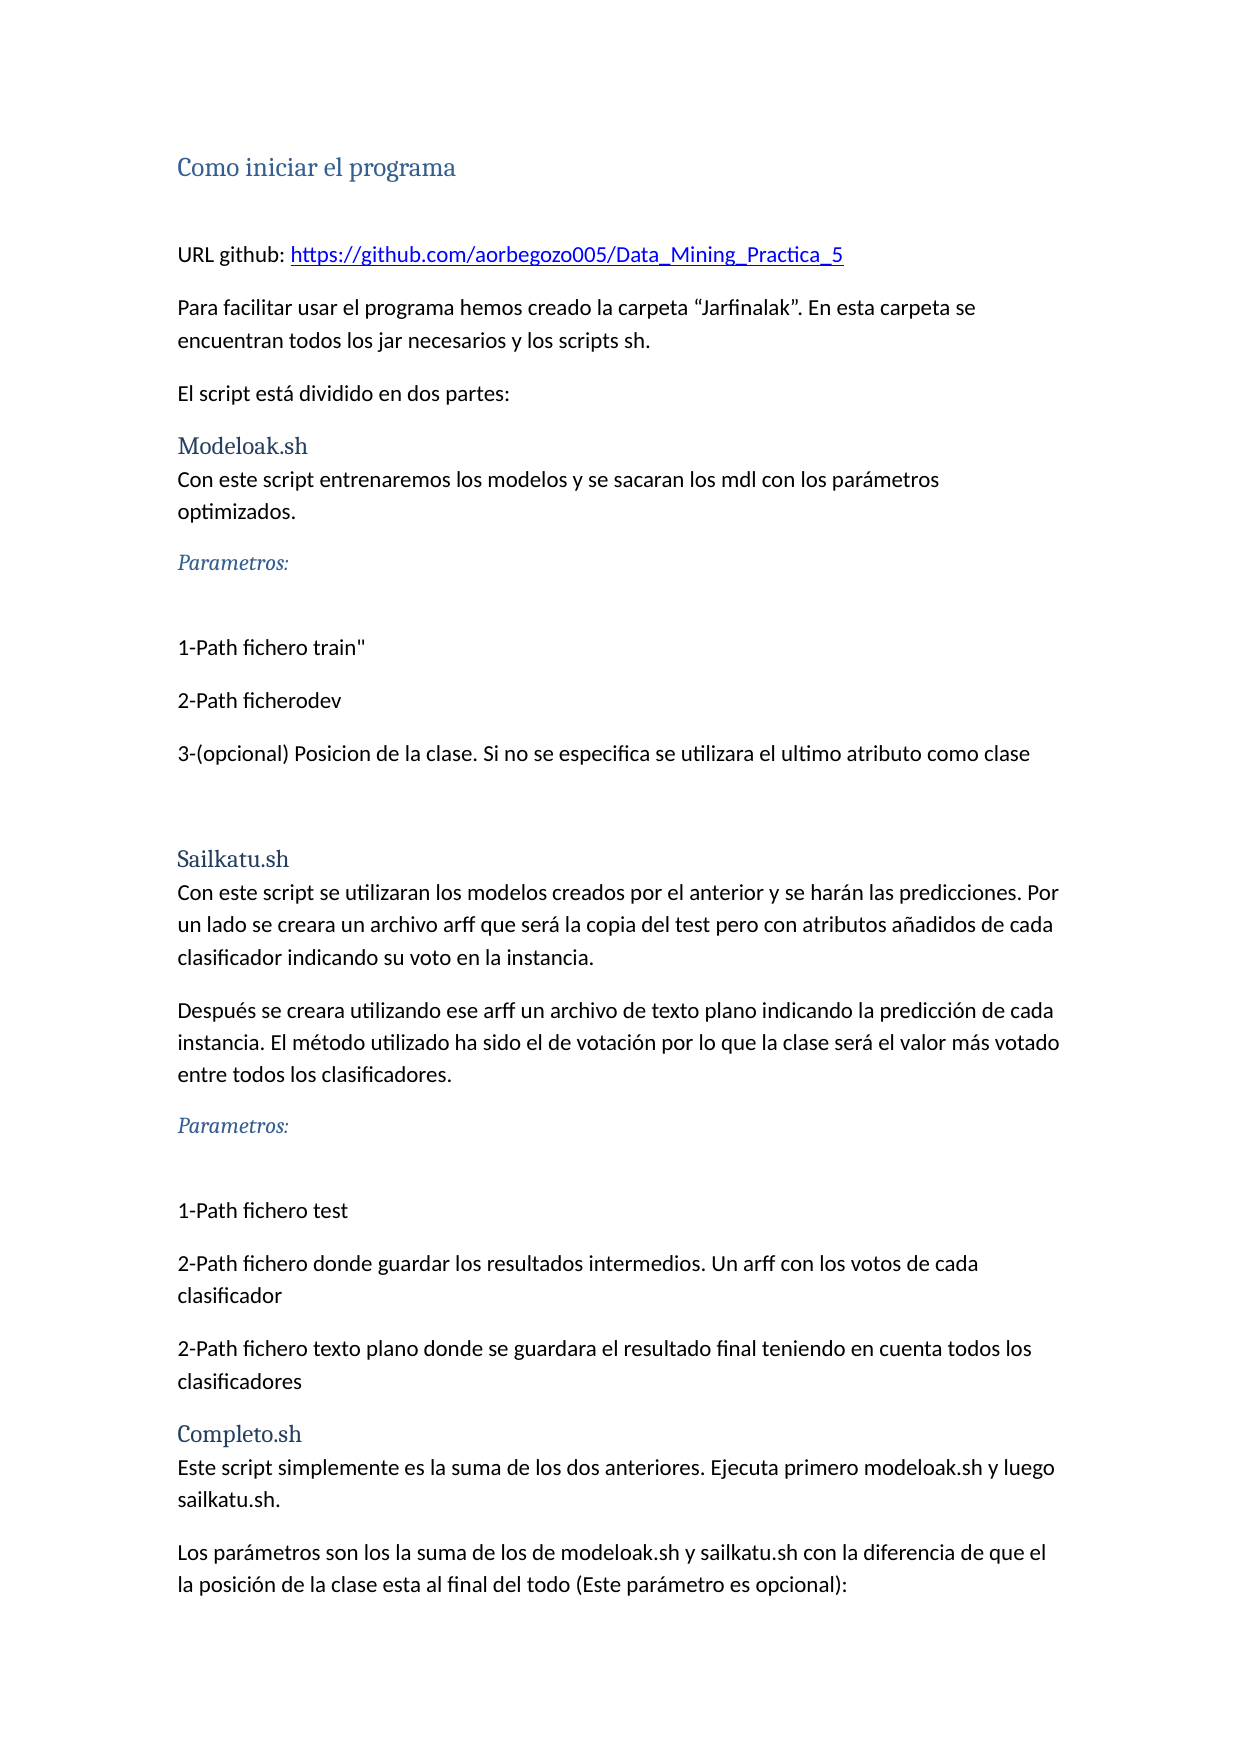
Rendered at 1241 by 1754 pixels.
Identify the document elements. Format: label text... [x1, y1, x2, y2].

text URL github: https://github.com/aorbegozo005/Data_Mining_Practica_5 [177, 241, 1063, 268]
text 2-Path ficherodev [177, 686, 1063, 714]
text Después se creara utilizando ese arff un archivo de texto plano indicando la predicción de cada instancia. El método utilizado ha sido el de votación por lo que la clase será el valor más votado entre todos los clasificadores. [177, 996, 1063, 1088]
text Con este script entrenaremos los modelos y se sacaran los mdl con los parámetros optimizados. [177, 465, 1063, 525]
subtitle Sailkatu.sh [177, 845, 1063, 874]
subtitle Parametros: [177, 1113, 1063, 1139]
subtitle Parametros: [177, 550, 1063, 576]
subtitle Como iniciar el programa [177, 152, 1063, 183]
subtitle Completo.sh [177, 1420, 1063, 1448]
text 2-Path fichero texto plano donde se guardara el resultado final teniendo en cuenta todos los clasificadores [177, 1334, 1063, 1395]
text Para facilitar usar el programa hemos creado la carpeta “Jarfinalak”. En esta carpeta se encuentran todos los jar necesarios y los scripts sh. [177, 293, 1063, 354]
text 1-Path fichero train" [177, 633, 1063, 661]
text El script está dividido en dos partes: [177, 379, 1063, 407]
text 3-(opcional) Posicion de la clase. Si no se especifica se utilizara el ultimo atributo como clase [177, 739, 1063, 767]
text 2-Path fichero donde guardar los resultados intermedios. Un arff con los votos de cada clasificador [177, 1249, 1063, 1309]
text Los parámetros son los la suma de los de modeloak.sh y sailkatu.sh con la diferencia de que el la posición de la clase esta al final del todo (Este parámetro es opcional): [177, 1538, 1063, 1598]
text 1-Path fichero test [177, 1196, 1063, 1224]
subtitle Modeloak.sh [177, 432, 1063, 461]
text Este script simplemente es la suma de los dos anteriores. Ejecuta primero modeloak.sh y luego sailkatu.sh. [177, 1453, 1063, 1513]
text Con este script se utilizaran los modelos creados por el anterior y se harán las predicciones. Por un lado se creara un archivo arff que será la copia del test pero con atributos añadidos de cada clasificador indicando su voto en la instancia. [177, 878, 1063, 971]
